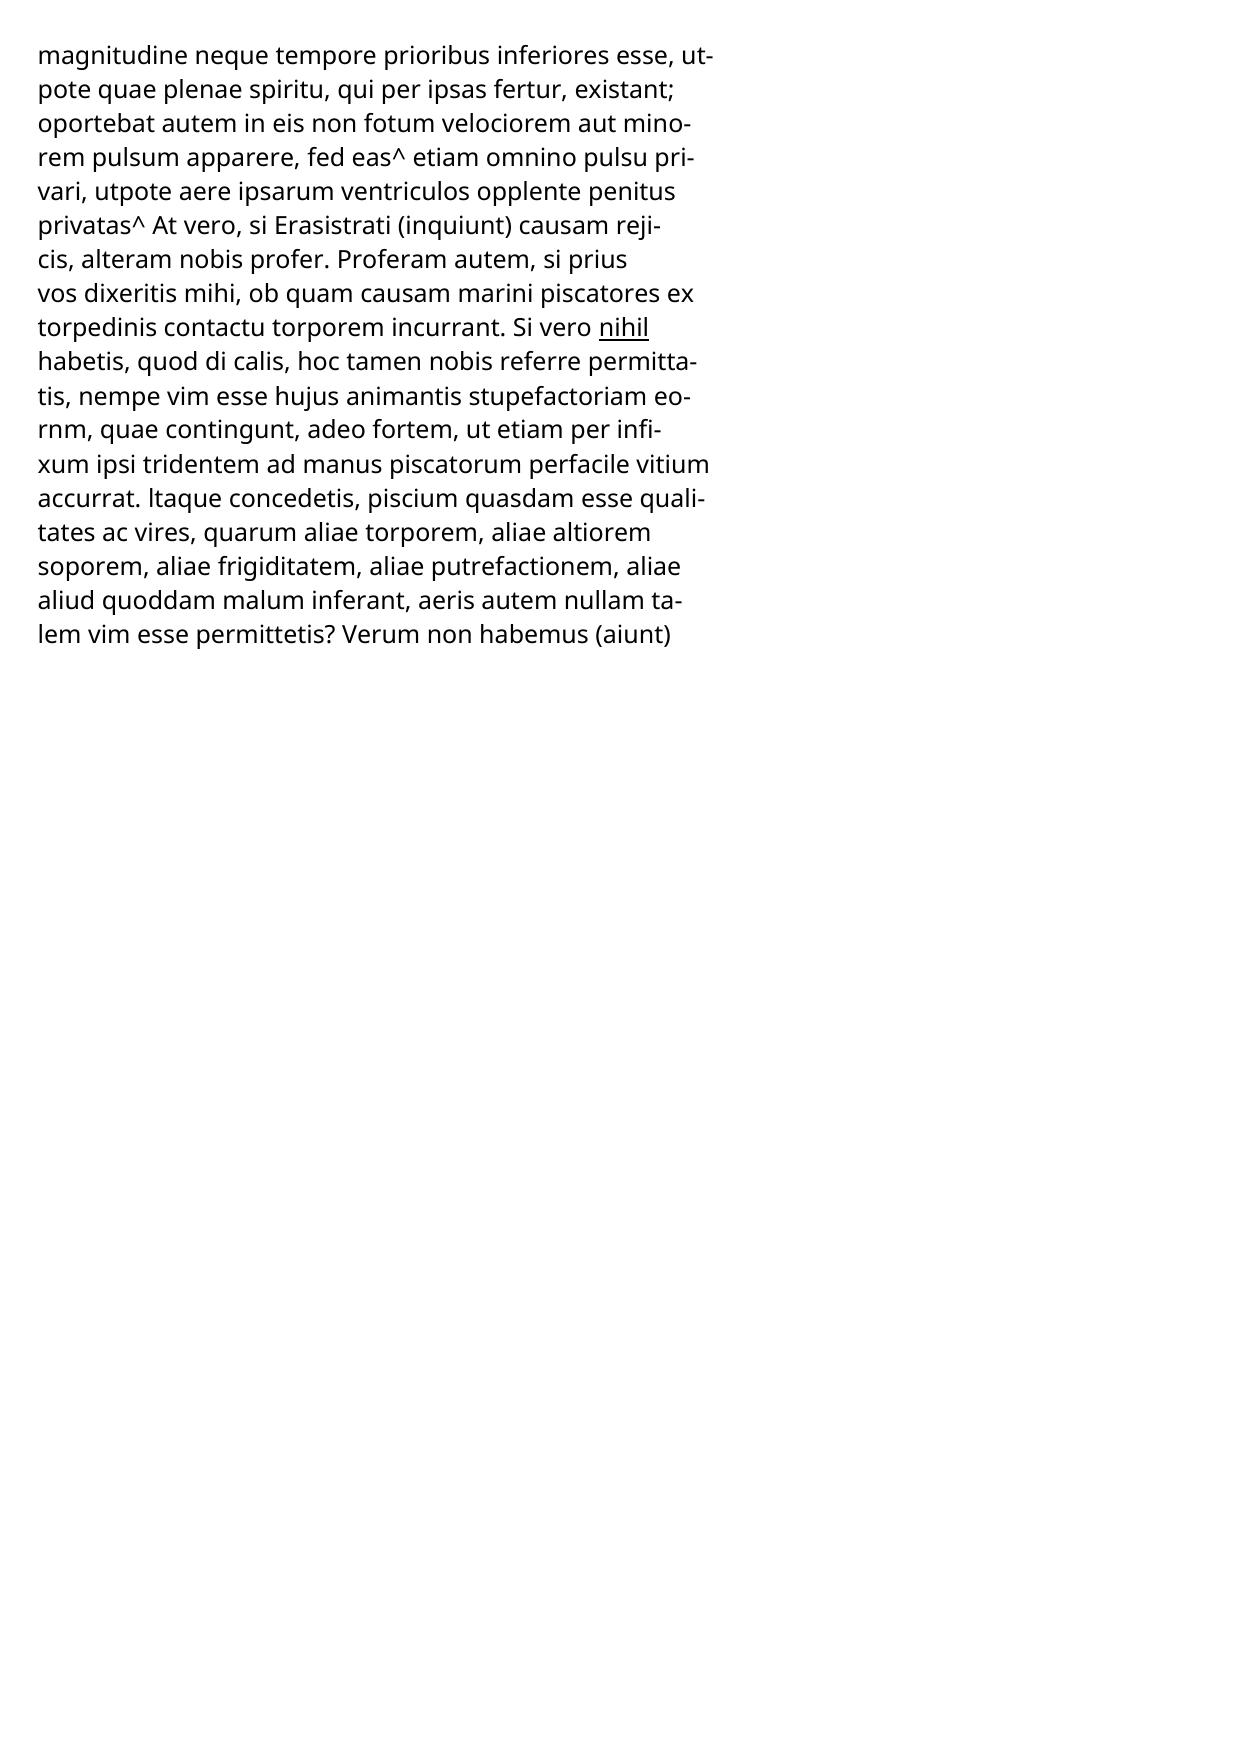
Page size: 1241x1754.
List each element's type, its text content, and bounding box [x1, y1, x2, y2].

text magnitudine neque tempore prioribus inferiores esse, ut- pote quae plenae spiritu, qui per ipsas fertur, existant; oportebat autem in eis non fotum velociorem aut mino- rem pulsum apparere, fed eas^ etiam omnino pulsu pri- vari, utpote aere ipsarum ventriculos opplente penitus privatas^ At vero, si Erasistrati (inquiunt) causam reji- cis, alteram nobis profer. Proferam autem, si prius vos dixeritis mihi, ob quam causam marini piscatores ex torpedinis contactu torporem incurrant. Si vero nihil habetis, quod di calis, hoc tamen nobis referre permitta- tis, nempe vim esse hujus animantis stupefactoriam eo- rnm, quae contingunt, adeo fortem, ut etiam per infi- xum ipsi tridentem ad manus piscatorum perfacile vitium accurrat. ltaque concedetis, piscium quasdam esse quali- tates ac vires, quarum aliae torporem, aliae altiorem soporem, aliae frigiditatem, aliae putrefactionem, aliae aliud quoddam malum inferant, aeris autem nullam ta- lem vim esse permittetis? Verum non habemus (aiunt) [37, 37, 1203, 651]
